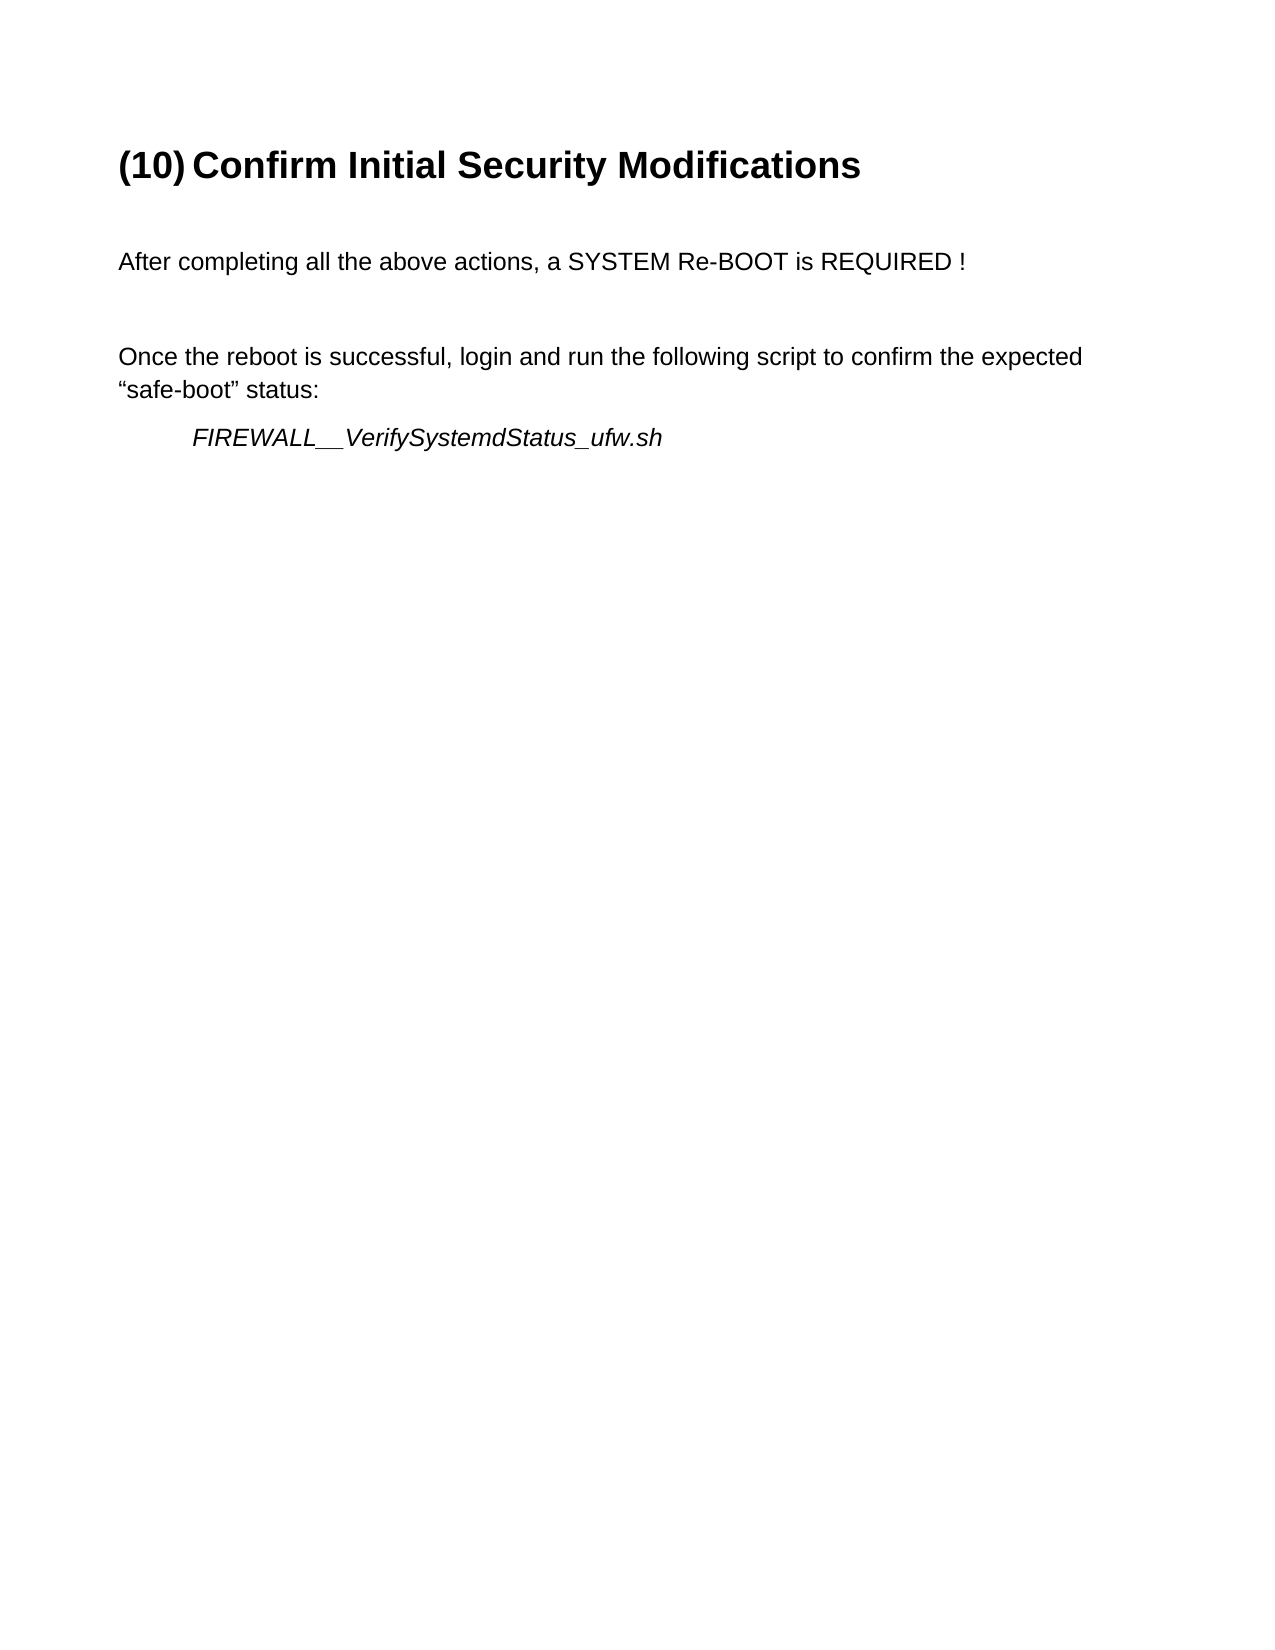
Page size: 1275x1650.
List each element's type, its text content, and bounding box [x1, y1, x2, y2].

text After completing all the above actions, a SYSTEM Re-BOOT is REQUIRED ! [118, 247, 1157, 276]
text Once the reboot is successful, login and run the following script to confirm the expected “safe-boot” status: [118, 342, 1157, 404]
text FIREWALL__VerifySystemdStatus_ufw.sh [118, 423, 1157, 451]
subtitle Confirm Initial Security Modifications [118, 143, 1157, 187]
